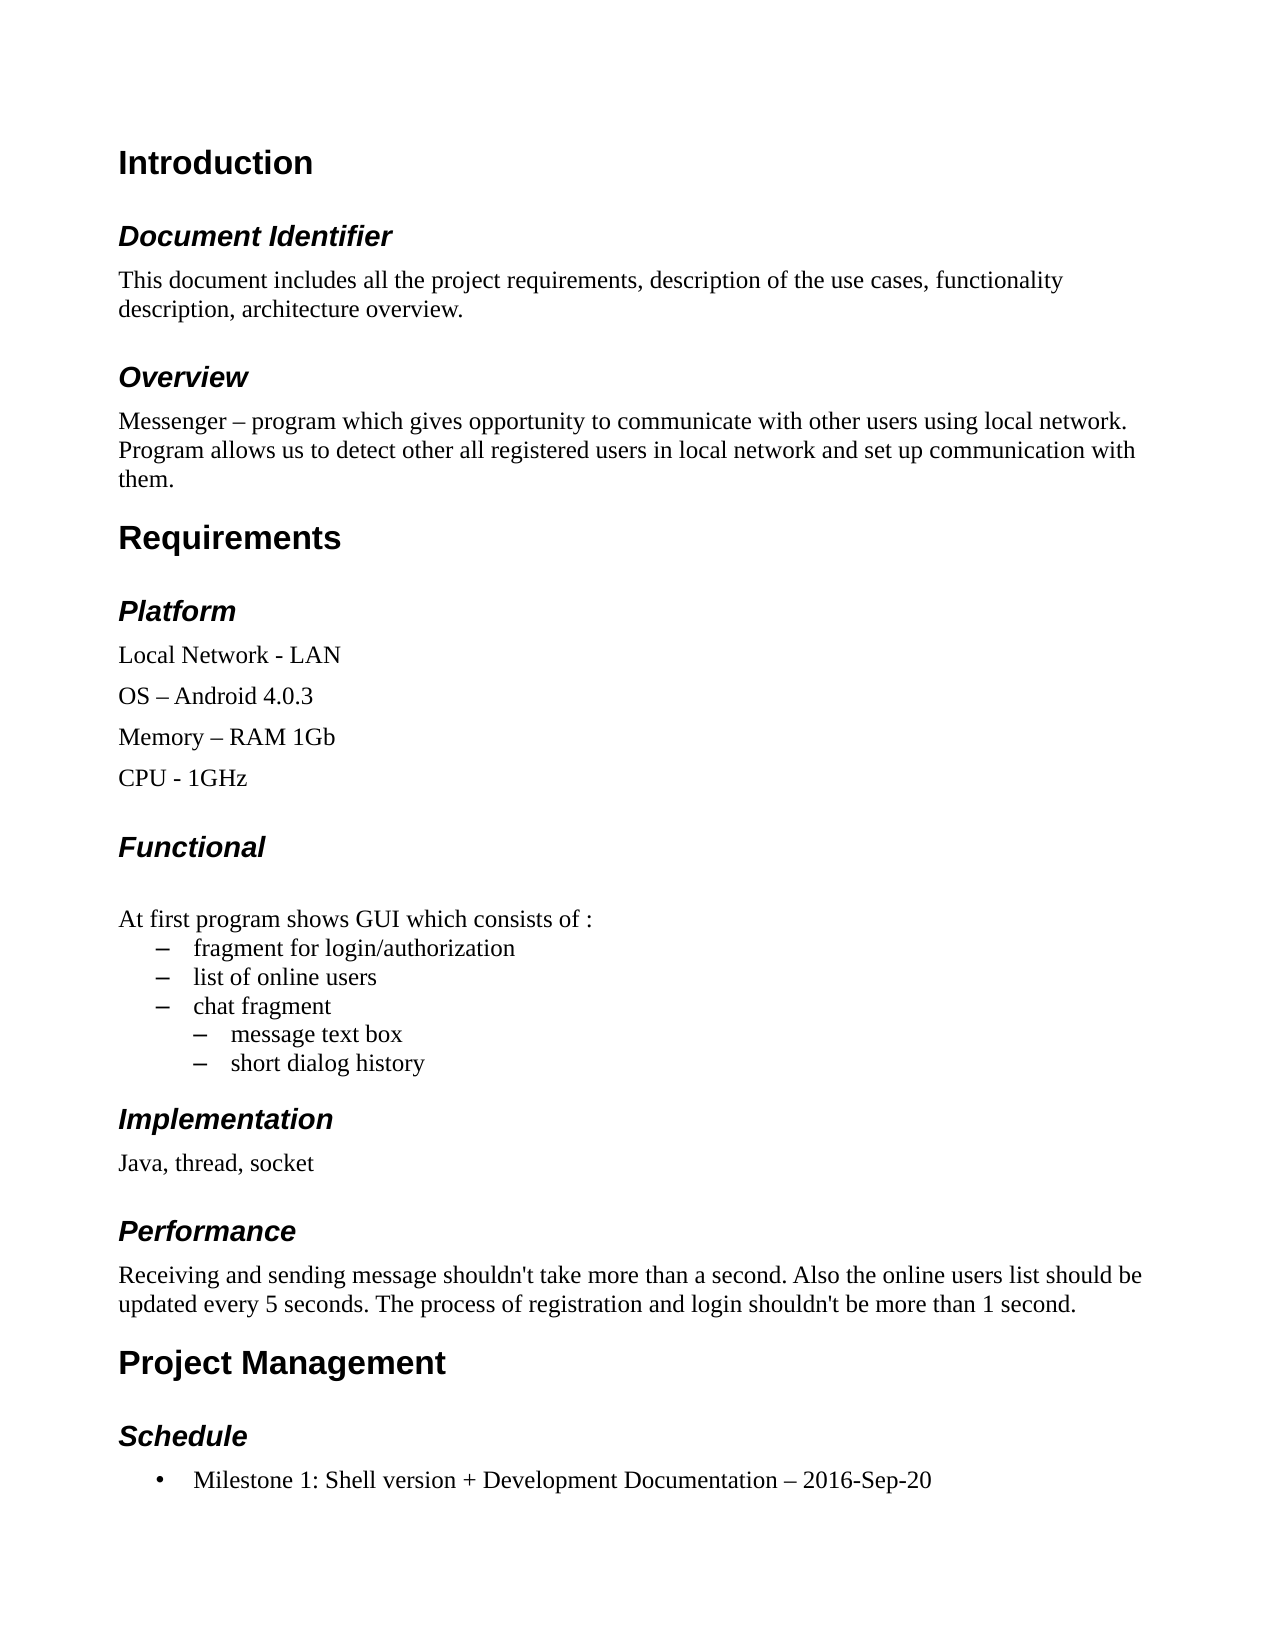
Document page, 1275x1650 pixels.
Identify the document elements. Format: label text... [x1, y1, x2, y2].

subtitle Document Identifier [118, 219, 1157, 253]
subtitle Schedule [118, 1419, 1157, 1453]
text At first program shows GUI which consists of : [118, 904, 1157, 933]
subtitle Overview [118, 360, 1157, 394]
list short dialog history [193, 1048, 1157, 1077]
text Local Network - LAN [118, 640, 1157, 668]
subtitle Functional [118, 830, 1157, 863]
subtitle Platform [118, 594, 1157, 627]
text Memory – RAM 1Gb [118, 722, 1157, 751]
list Milestone 1: Shell version + Development Documentation – 2016-Sep-20 [156, 1465, 1157, 1494]
list chat fragment [156, 991, 1157, 1019]
text Messenger – program which gives opportunity to communicate with other users using local network. Program allows us to detect other all registered users in local network and set up communication with them. [118, 406, 1157, 493]
subtitle Introduction [118, 143, 1157, 182]
text OS – Android 4.0.3 [118, 681, 1157, 710]
subtitle Requirements [118, 518, 1157, 556]
text This document includes all the project requirements, description of the use cases, functionality description, architecture overview. [118, 265, 1157, 323]
subtitle Implementation [118, 1102, 1157, 1136]
list message text box [193, 1019, 1157, 1048]
text Receiving and sending message shouldn't take more than a second. Also the online users list should be updated every 5 seconds. The process of registration and login shouldn't be more than 1 second. [118, 1260, 1157, 1318]
text Java, thread, socket [118, 1148, 1157, 1177]
list list of online users [156, 962, 1157, 991]
text CPU - 1GHz [118, 763, 1157, 792]
subtitle Project Management [118, 1343, 1157, 1382]
subtitle Performance [118, 1214, 1157, 1248]
list fragment for login/authorization [156, 933, 1157, 962]
